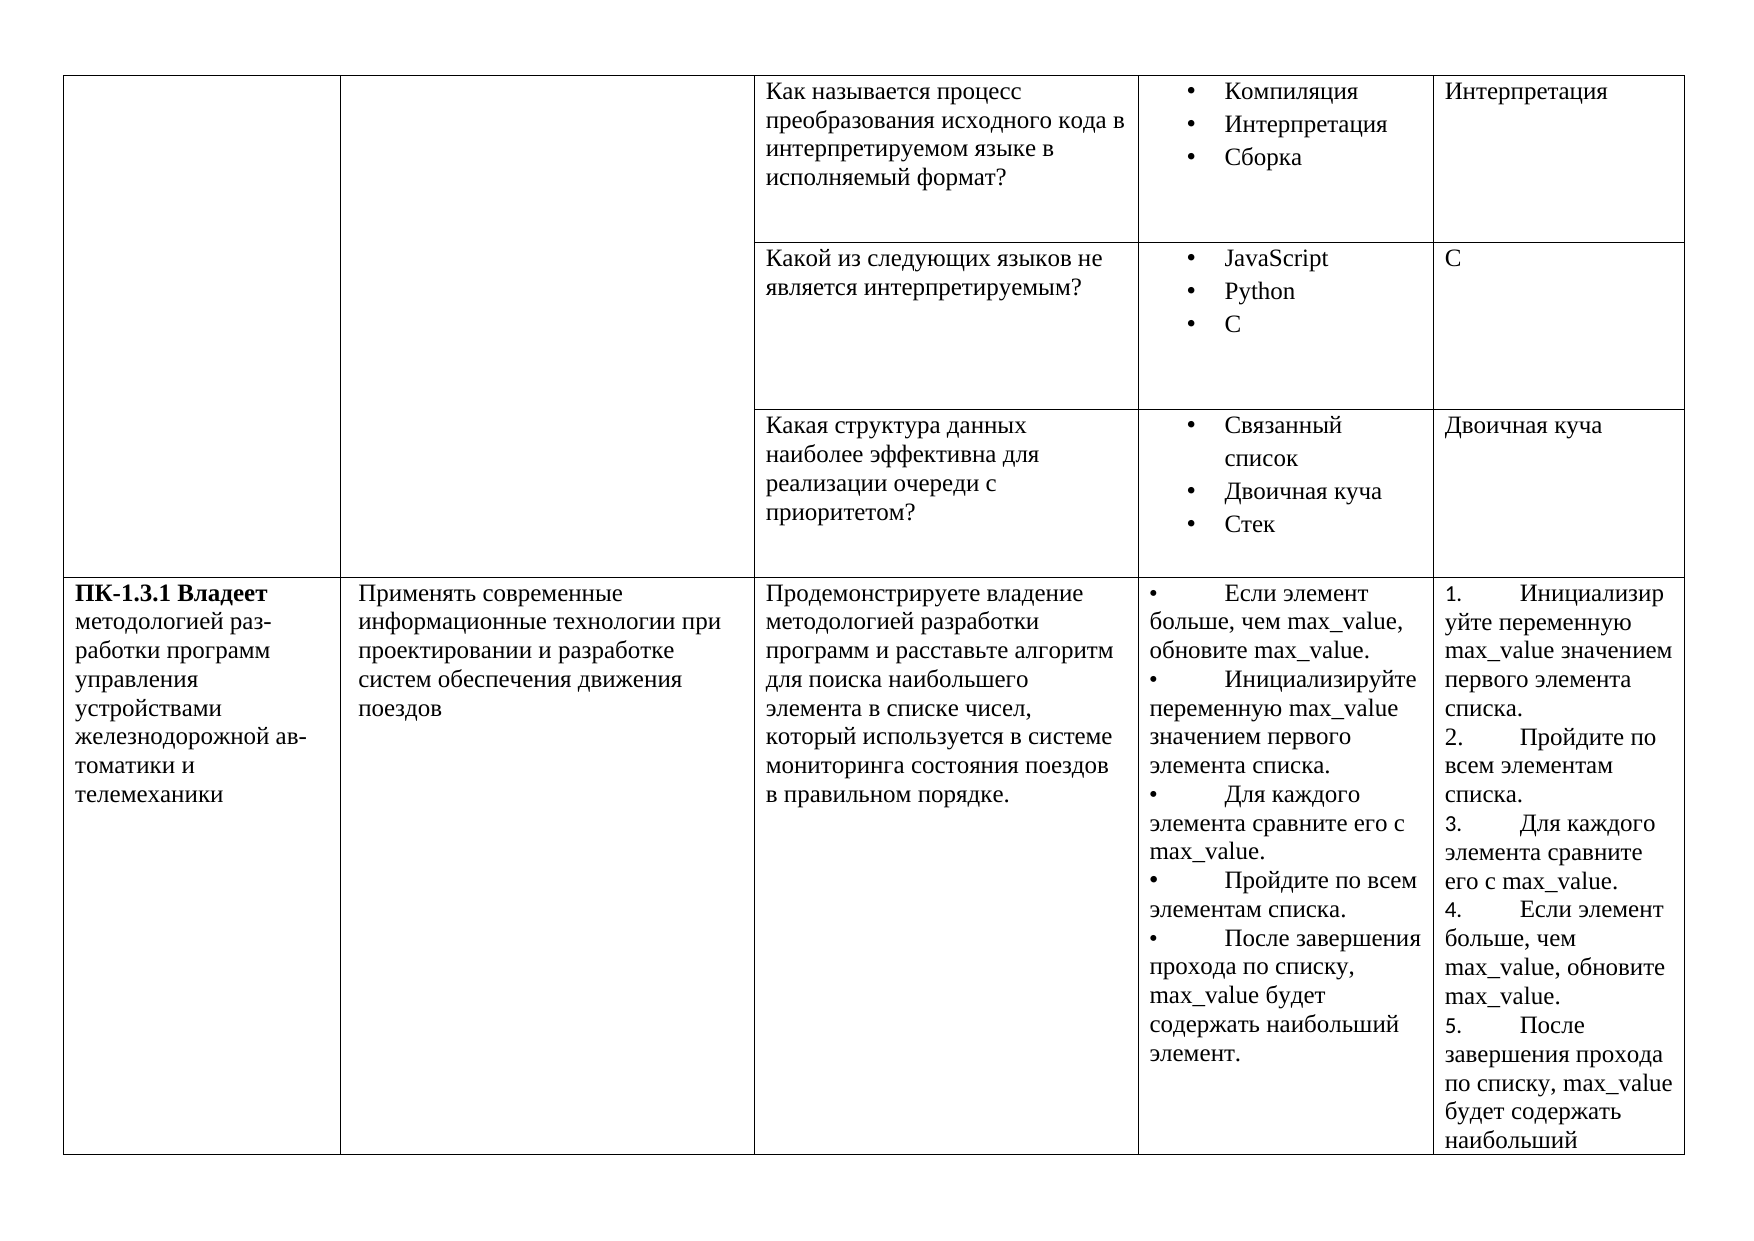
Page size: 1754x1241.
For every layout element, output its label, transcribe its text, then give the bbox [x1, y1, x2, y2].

table_cell JavaScript Python C [1139, 243, 1433, 409]
table_cell Компиляция Интерпретация Сборка [1139, 76, 1433, 242]
table_cell Какой из следующих языков не является интерпретируемым? [755, 243, 1138, 409]
table_cell Как называется процесс преобразования исходного кода в интерпретируемом языке в исполняемый формат? [755, 76, 1138, 242]
table_cell Какая структура данных наиболее эффективна для реализации очереди с приоритетом? [755, 410, 1138, 577]
table_cell ПК-1.3.1 Владеет методологией раз- работки программ управления устройствами железнодорожной ав- томатики и телемеханики [64, 578, 340, 1154]
table_cell Если элемент больше, чем max_value, обновите max_value. Инициализируйте переменную max_value значением первого элемента списка. Для каждого элемента сравните его с max_value. Пройдите по всем элементам списка. После завершения прохода по списку, max_value будет содержать наибольший элемент. [1139, 578, 1433, 1154]
table_cell Связанный список Двоичная куча Стек [1139, 410, 1433, 577]
table_cell Интерпретация [1434, 76, 1684, 242]
table_cell Продемонстрируете владение методологией разработки программ и расставьте алгоритм для поиска наибольшего элемента в списке чисел, который используется в системе мониторинга состояния поездов в правильном порядке. [755, 578, 1138, 1154]
table_cell C [1434, 243, 1684, 409]
table_cell Инициализируйте переменную max_value значением первого элемента списка. Пройдите по всем элементам списка. Для каждого элемента сравните его с max_value. Если элемент больше, чем max_value, обновите max_value. После завершения прохода по списку, max_value будет содержать наибольший элемент. [1434, 578, 1684, 1154]
table_cell Применять современные информационные технологии при проектировании и разработке систем обеспечения движения поездов [341, 578, 754, 1154]
table_cell Двоичная куча [1434, 410, 1684, 577]
